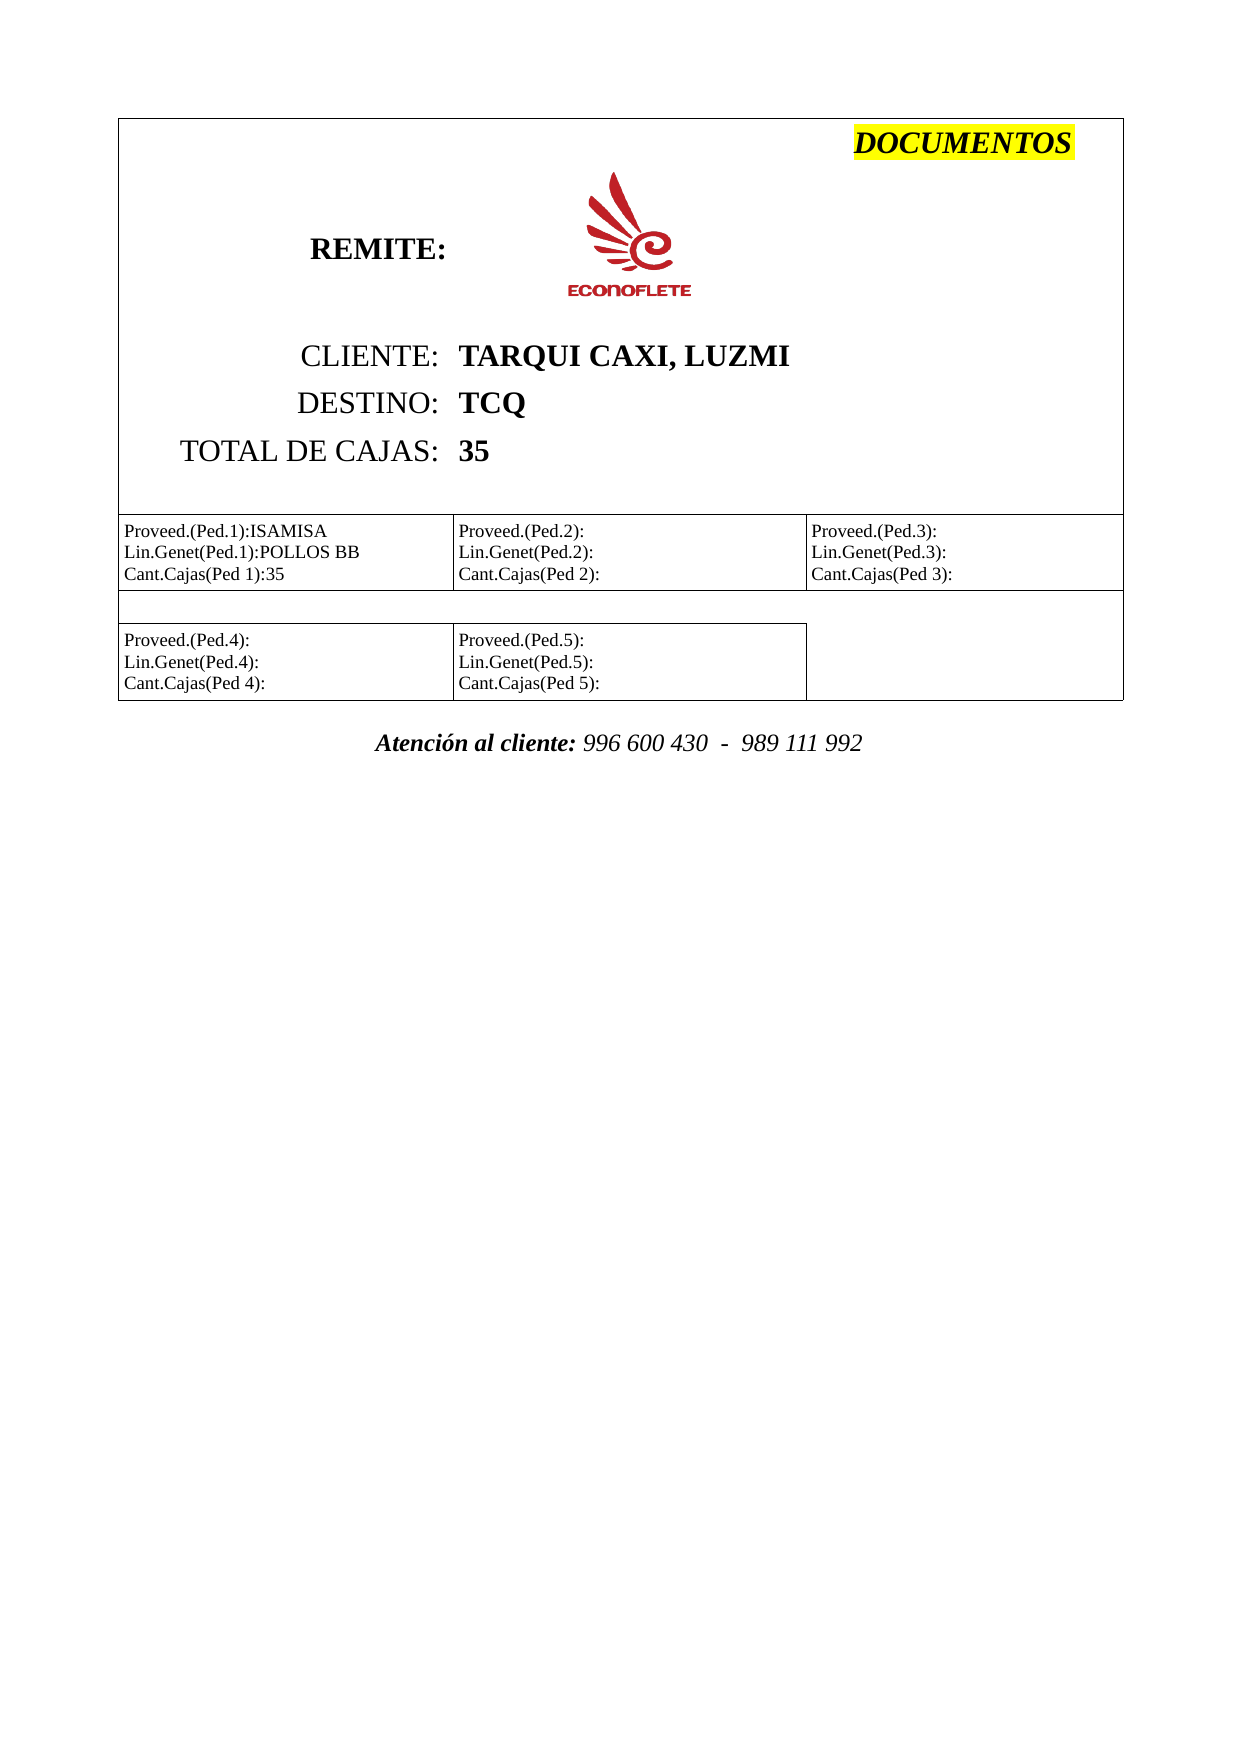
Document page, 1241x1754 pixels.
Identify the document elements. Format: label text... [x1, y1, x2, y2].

table_cell [453, 474, 806, 514]
table_cell DESTINO: [119, 379, 453, 426]
table_cell [806, 166, 1123, 332]
table_cell Proveed.(Ped.5): Lin.Genet(Ped.5): Cant.Cajas(Ped 5): [454, 624, 806, 699]
picture [552, 171, 707, 297]
table_cell Proveed.(Ped.3): Lin.Genet(Ped.3): Cant.Cajas(Ped 3): [807, 515, 1123, 590]
table_cell 35 [453, 426, 1123, 474]
table_header [453, 119, 806, 166]
table_cell [453, 591, 806, 623]
table_cell CLIENTE: [119, 332, 453, 379]
table_cell [807, 623, 1123, 699]
table_cell TCQ [453, 379, 806, 426]
table_cell [806, 474, 1123, 514]
table_cell [119, 591, 453, 623]
table_cell TOTAL DE CAJAS: [119, 426, 453, 474]
table_cell REMITE: [119, 166, 453, 332]
text Atención al cliente: 996 600 430 - 989 111 992 [118, 728, 1122, 757]
table_cell [806, 591, 1123, 623]
table_cell [806, 379, 1123, 426]
table_cell [453, 166, 806, 332]
table_header [119, 119, 453, 166]
table_cell Proveed.(Ped.1):ISAMISA Lin.Genet(Ped.1):POLLOS BB Cant.Cajas(Ped 1):35 [119, 515, 453, 590]
table_cell [119, 474, 453, 514]
table_cell Proveed.(Ped.2): Lin.Genet(Ped.2): Cant.Cajas(Ped 2): [454, 515, 806, 590]
table_cell TARQUI CAXI, LUZMI [453, 332, 1123, 379]
table_header DOCUMENTOS [806, 119, 1123, 166]
table_cell Proveed.(Ped.4): Lin.Genet(Ped.4): Cant.Cajas(Ped 4): [119, 624, 453, 699]
